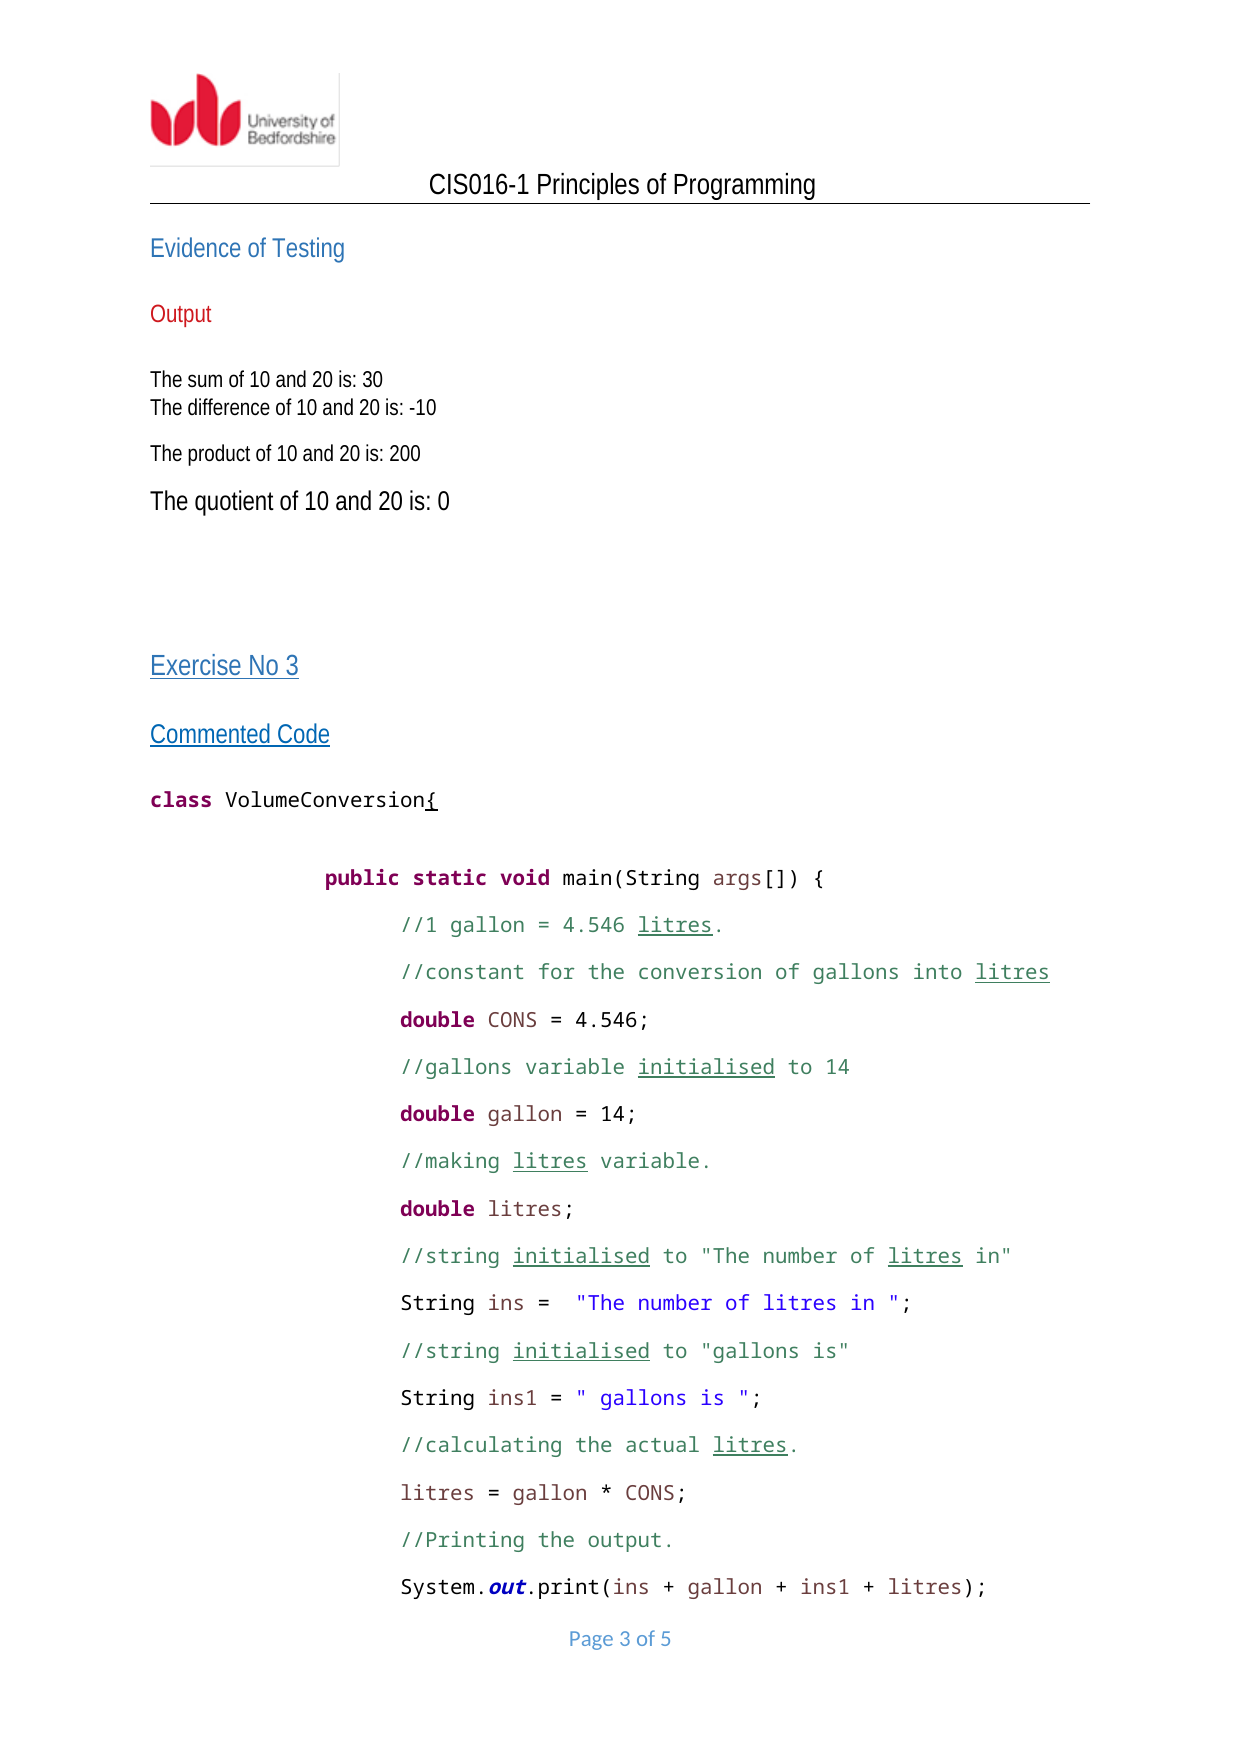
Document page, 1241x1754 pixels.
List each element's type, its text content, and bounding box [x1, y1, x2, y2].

text //Printing the output. [150, 1525, 1090, 1553]
text String ins1 = " gallons is "; [150, 1383, 1090, 1411]
text //calculating the actual litres. [150, 1430, 1090, 1459]
text The difference of 10 and 20 is: -10 [150, 394, 1090, 421]
text //gallons variable initialised to 14 [150, 1052, 1090, 1080]
text double litres; [150, 1194, 1090, 1222]
text public static void main(String args[]) { [150, 863, 1090, 891]
text //string initialised to "The number of litres in" [150, 1241, 1090, 1269]
text //constant for the conversion of gallons into litres [150, 957, 1090, 986]
text System.out.print(ins + gallon + ins1 + litres); [150, 1572, 1090, 1601]
text //string initialised to "gallons is" [150, 1336, 1090, 1364]
text double CONS = 4.546; [150, 1005, 1090, 1033]
text The sum of 10 and 20 is: 30 [150, 366, 1090, 392]
text Commented Code [150, 718, 1090, 749]
picture [150, 73, 341, 168]
text //making litres variable. [150, 1147, 1090, 1175]
text double gallon = 14; [150, 1099, 1090, 1128]
text The quotient of 10 and 20 is: 0 [150, 484, 1090, 516]
text Exercise No 3 [150, 648, 1090, 682]
text Output [150, 299, 1090, 328]
text //1 gallon = 4.546 litres. [150, 910, 1090, 938]
text class VolumeConversion{ [150, 785, 1090, 813]
text String ins = "The number of litres in "; [150, 1288, 1090, 1317]
text litres = gallon * CONS; [150, 1478, 1090, 1506]
text The product of 10 and 20 is: 200 [150, 439, 1090, 466]
text Evidence of Testing [150, 232, 1090, 263]
